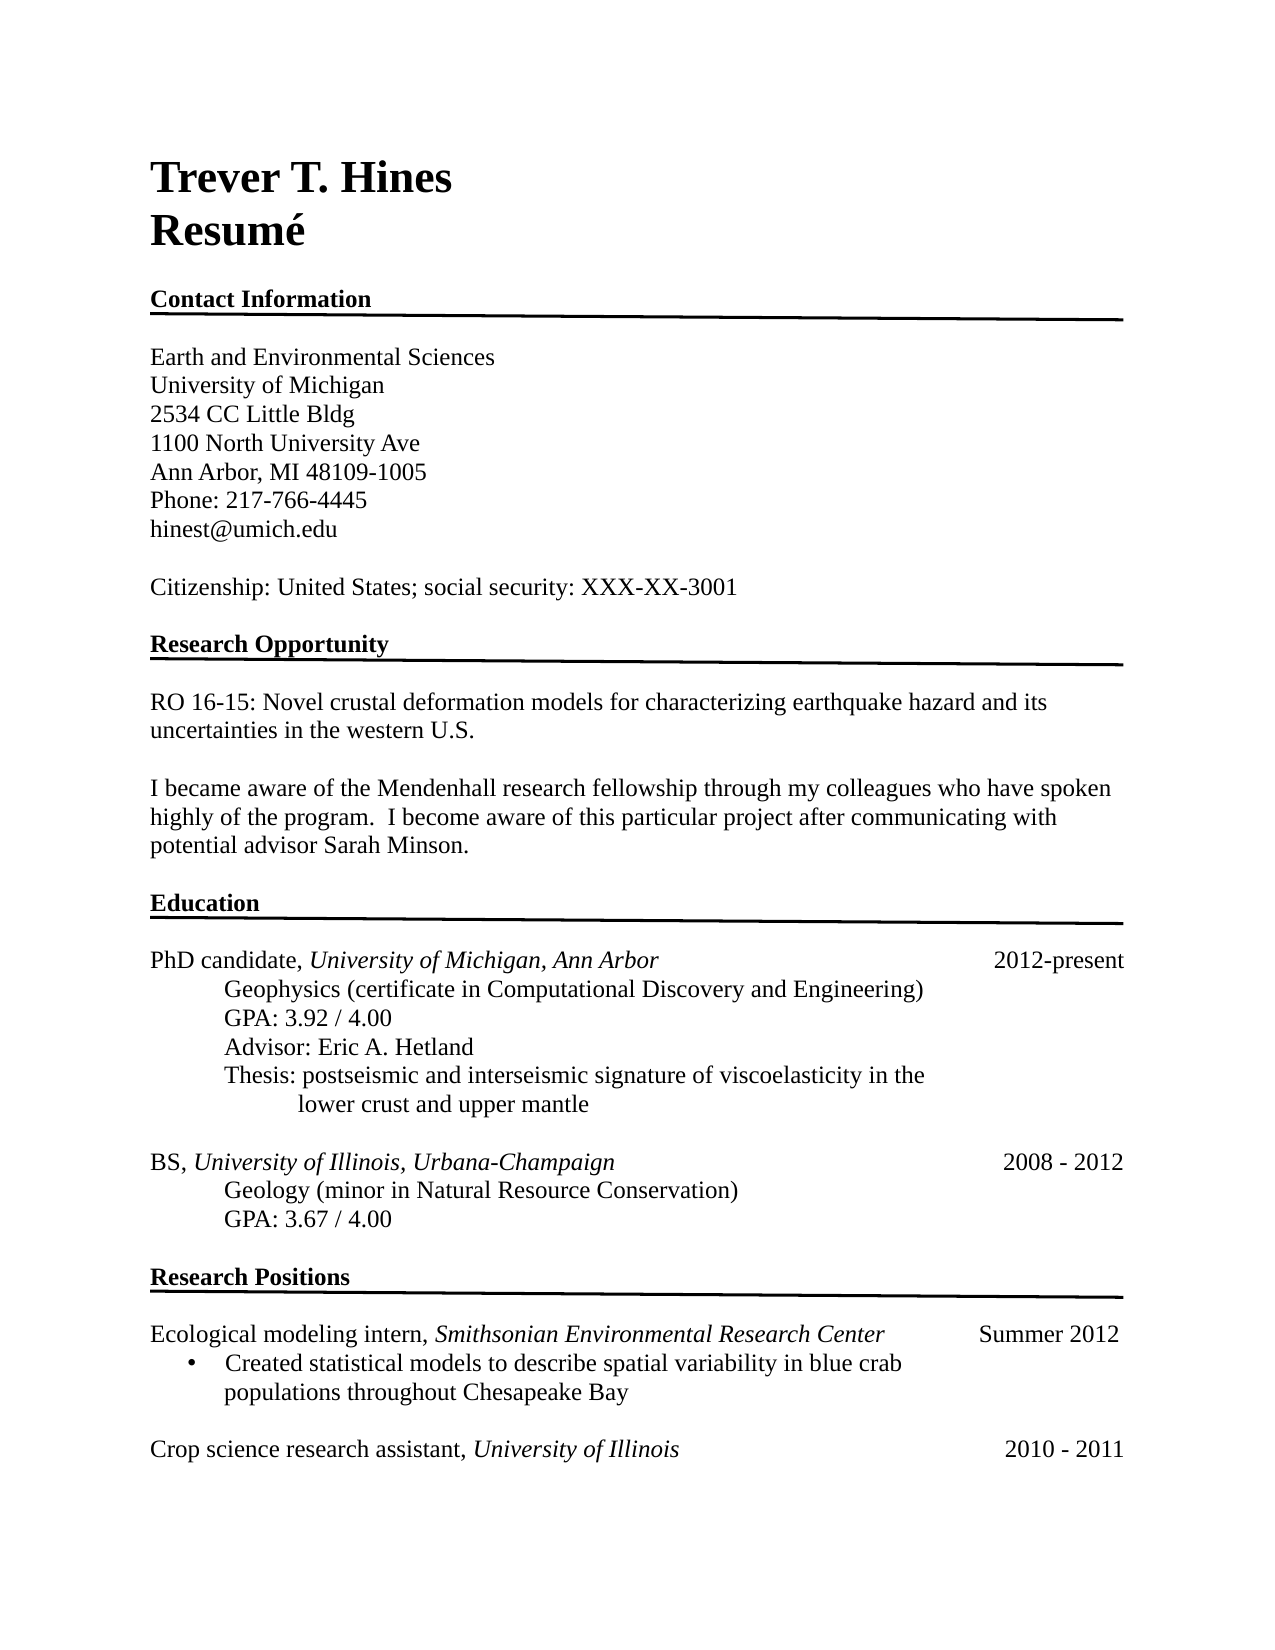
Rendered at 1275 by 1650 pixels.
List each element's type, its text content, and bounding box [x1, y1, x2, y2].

text Ecological modeling intern, Smithsonian Environmental Research Center Summer 2012 [150, 1319, 1125, 1348]
text Research Positions [150, 1262, 1125, 1290]
text BS, University of Illinois, Urbana-Champaign 2008 - 2012 [150, 1147, 1125, 1175]
text Ann Arbor, MI 48109-1005 [150, 457, 1125, 485]
text Crop science research assistant, University of Illinois 2010 - 2011 [150, 1434, 1125, 1463]
text populations throughout Chesapeake Bay [150, 1377, 1125, 1405]
text Resumé [150, 203, 1125, 255]
text Geology (minor in Natural Resource Conservation) [150, 1175, 1125, 1204]
text Trever T. Hines [150, 150, 1125, 203]
text Contact Information [150, 284, 1125, 313]
text Citizenship: United States; social security: XXX-XX-3001 [150, 572, 1125, 600]
text GPA: 3.67 / 4.00 [150, 1204, 1125, 1233]
text Education [150, 888, 1125, 917]
text Research Opportunity [150, 629, 1125, 658]
text GPA: 3.92 / 4.00 [150, 1003, 1125, 1032]
text hinest@umich.edu [150, 514, 1125, 543]
text I became aware of the Mendenhall research fellowship through my colleagues who have spoken highly of the program. I become aware of this particular project after communicating with potential advisor Sarah Minson. [150, 773, 1125, 859]
list Created statistical models to describe spatial variability in blue crab [187, 1348, 1125, 1377]
text Phone: 217-766-4445 [150, 485, 1125, 514]
text Advisor: Eric A. Hetland [150, 1032, 1125, 1060]
text Thesis: postseismic and interseismic signature of viscoelasticity in the [150, 1060, 1125, 1089]
text Earth and Environmental Sciences [150, 342, 1125, 370]
text RO 16-15: Novel crustal deformation models for characterizing earthquake hazard and its uncertainties in the western U.S. [150, 687, 1125, 744]
text University of Michigan [150, 370, 1125, 399]
text PhD candidate, University of Michigan, Ann Arbor 2012-present Geophysics (certificate in Computational Discovery and Engineering) [150, 945, 1125, 1003]
text 2534 CC Little Bldg [150, 399, 1125, 428]
text lower crust and upper mantle [150, 1089, 1125, 1118]
text 1100 North University Ave [150, 428, 1125, 457]
